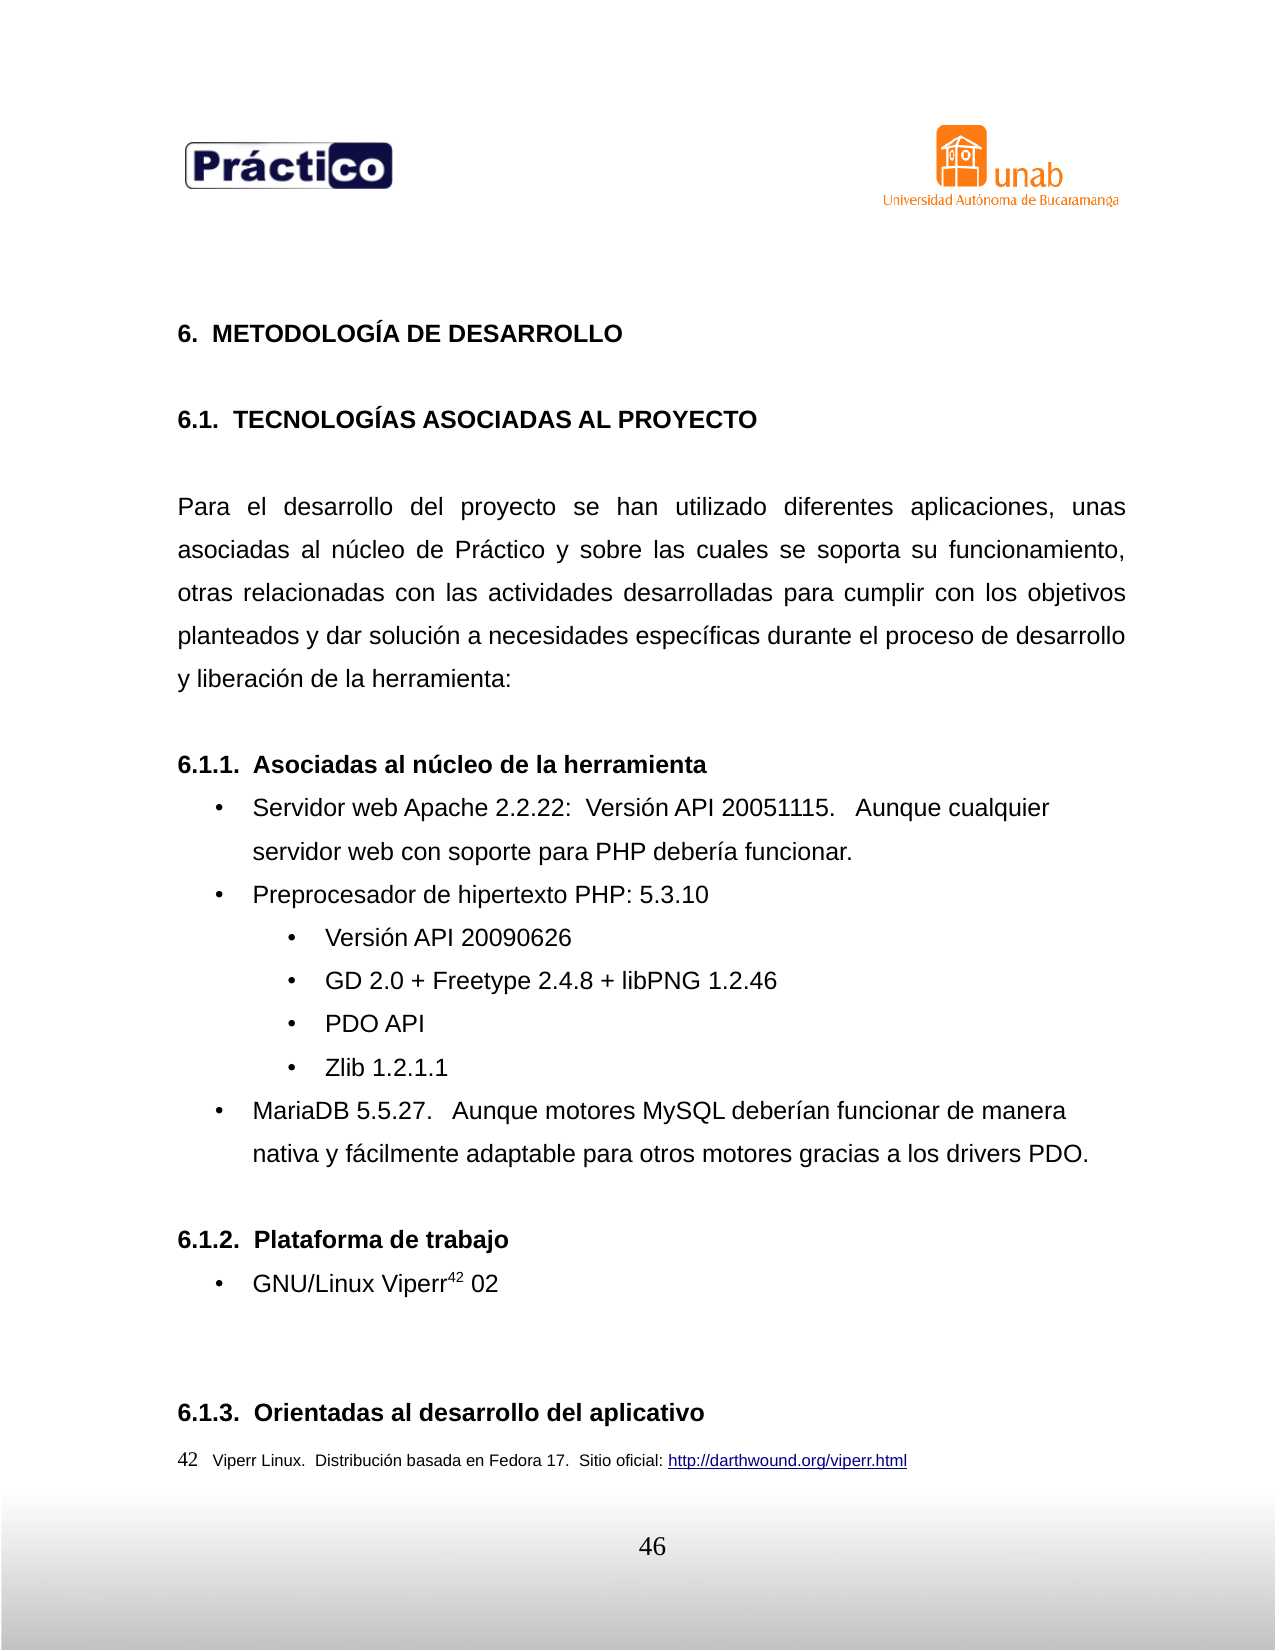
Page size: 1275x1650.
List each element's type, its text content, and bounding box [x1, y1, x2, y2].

list Preprocesador de hipertexto PHP: 5.3.10 [215, 880, 1127, 909]
picture [1, 1472, 1275, 1650]
text 6.1.3. Orientadas al desarrollo del aplicativo [177, 1398, 1127, 1427]
list PDO API [287, 1009, 1127, 1038]
text 6.1. TECNOLOGÍAS ASOCIADAS AL PROYECTO [177, 405, 1127, 434]
text 6.1.2. Plataforma de trabajo [177, 1225, 1127, 1254]
list Zlib 1.2.1.1 [287, 1053, 1127, 1082]
text 6.1.1. Asociadas al núcleo de la herramienta [177, 750, 1127, 779]
picture [182, 140, 395, 191]
text 6. METODOLOGÍA DE DESARROLLO [177, 319, 1127, 348]
list MariaDB 5.5.27. Aunque motores MySQL deberían funcionar de manera nativa y fácilmente adaptable para otros motores gracias a los drivers PDO. [215, 1096, 1127, 1168]
text Para el desarrollo del proyecto se han utilizado diferentes aplicaciones, unas asociadas al núcleo de Práctico y sobre las cuales se soporta su funcionamiento, otras relacionadas con las actividades desarrolladas para cumplir con los objetivos planteados y dar solución a necesidades específicas durante el proceso de desarrollo y liberación de la herramienta: [177, 492, 1127, 693]
picture [883, 125, 1119, 207]
list Versión API 20090626 [287, 923, 1127, 952]
list GNU/Linux Viperr 02 [215, 1268, 1127, 1297]
list Servidor web Apache 2.2.22: Versión API 20051115. Aunque cualquier servidor web con soporte para PHP debería funcionar. [215, 793, 1127, 865]
list Viperr Linux. Distribución basada en Fedora 17. Sitio oficial: http://darthwound.org/viperr.html [177, 1447, 1127, 1471]
list GD 2.0 + Freetype 2.4.8 + libPNG 1.2.46 [287, 966, 1127, 995]
